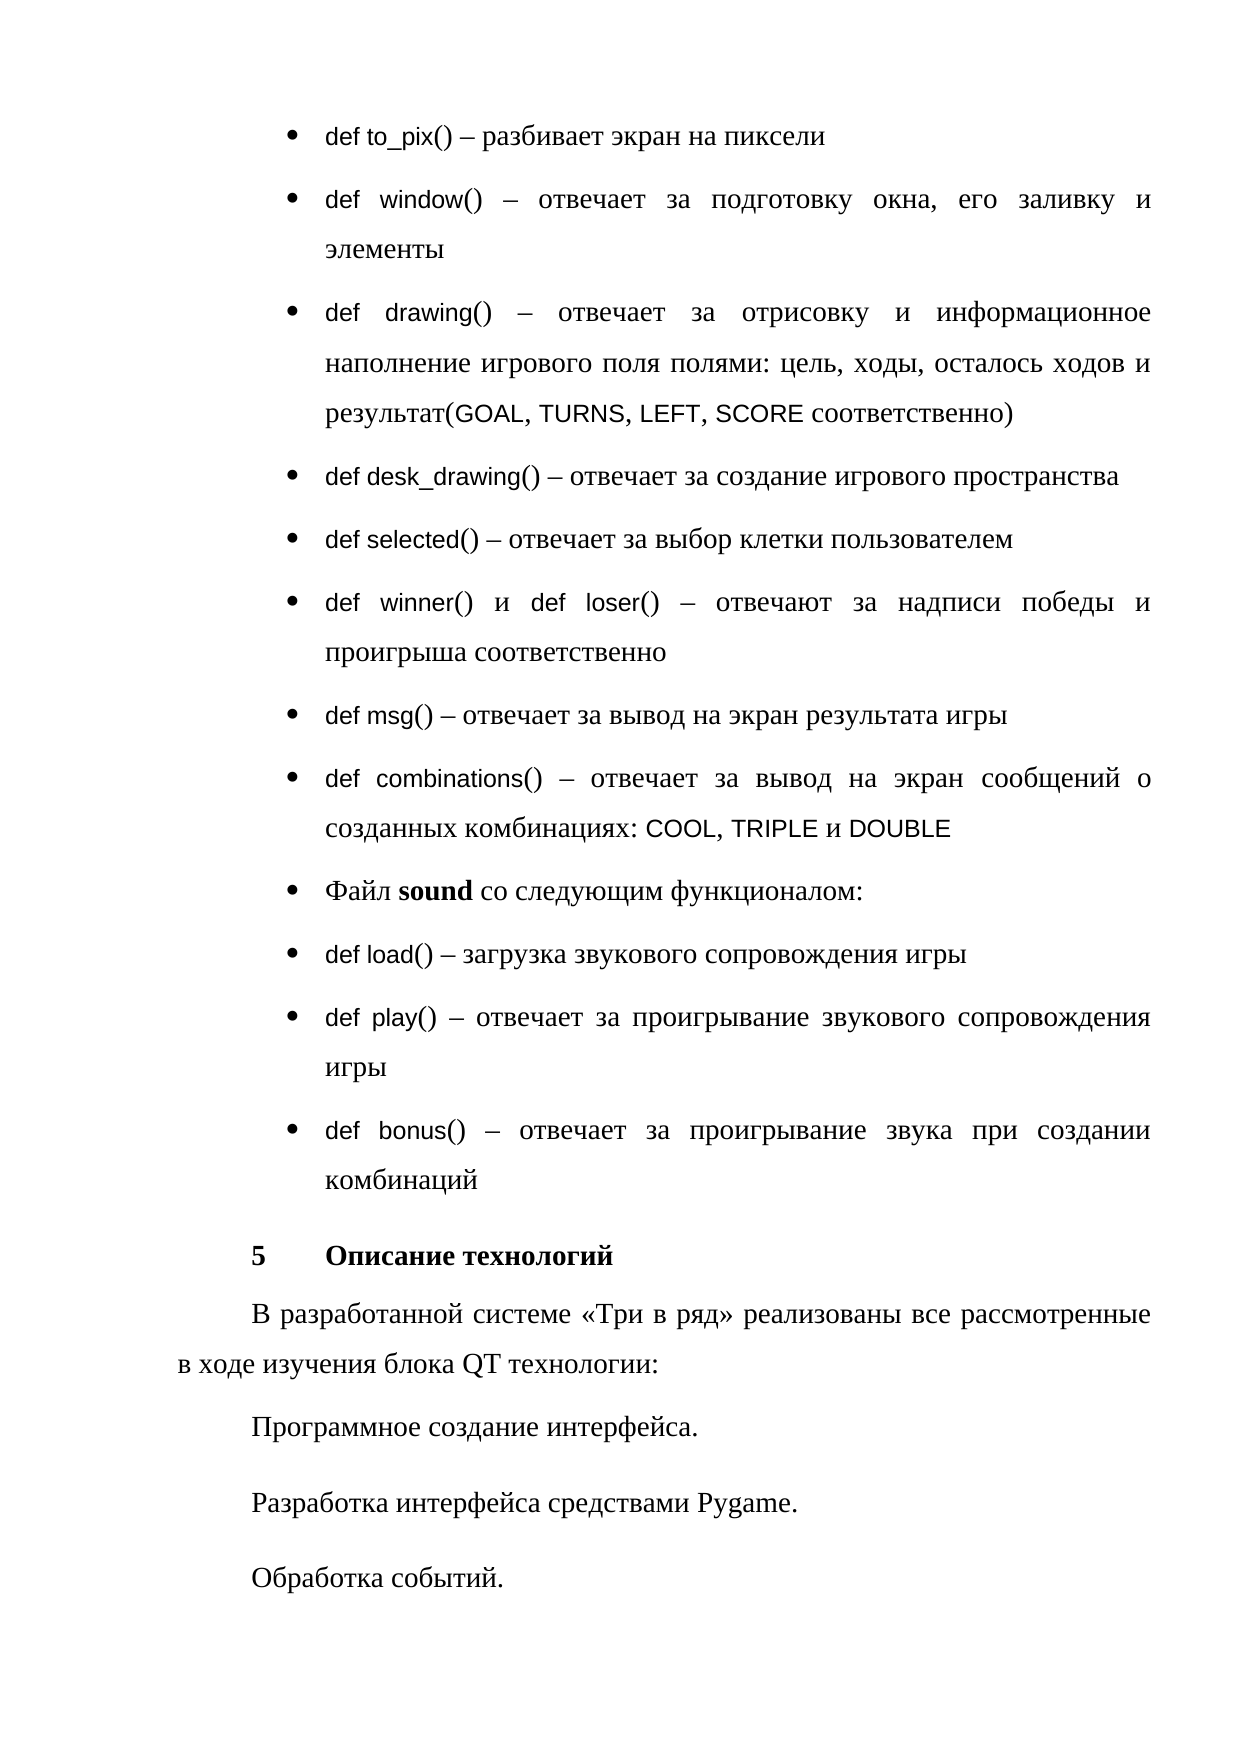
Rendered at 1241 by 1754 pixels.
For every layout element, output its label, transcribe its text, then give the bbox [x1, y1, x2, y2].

list def winner() и def loser() – отвечают за надписи победы и проигрыша соответственно [287, 584, 1152, 668]
list def play() – отвечает за проигрывание звукового сопровождения игры [287, 999, 1152, 1083]
subtitle Описание технологий [177, 1238, 1152, 1271]
list def drawing() – отвечает за отрисовку и информационное наполнение игрового поля полями: цель, ходы, осталось ходов и результат(GOAL, TURNS, LEFT, SCORE соответственно) [287, 294, 1152, 428]
text Разработка интерфейса средствами Pygame. [177, 1485, 1152, 1518]
list def to_pix() – разбивает экран на пиксели [287, 118, 1152, 152]
list def load() – загрузка звукового сопровождения игры [287, 936, 1152, 969]
list def window() – отвечает за подготовку окна, его заливку и элементы [287, 181, 1152, 265]
text Программное создание интерфейса. [177, 1409, 1152, 1443]
list def desk_drawing() – отвечает за создание игрового пространства [287, 458, 1152, 491]
list def combinations() – отвечает за вывод на экран сообщений о созданных комбинациях: COOL, TRIPLE и DOUBLE [287, 760, 1152, 844]
text Обработка событий. [177, 1560, 1152, 1594]
list def bonus() – отвечает за проигрывание звука при создании комбинаций [287, 1112, 1152, 1196]
list def selected() – отвечает за выбор клетки пользователем [287, 521, 1152, 554]
list def msg() – отвечает за вывод на экран результата игры [287, 697, 1152, 731]
text В разработанной системе «Три в ряд» реализованы все рассмотренные в ходе изучения блока QT технологии: [177, 1296, 1152, 1380]
list Файл sound со следующим функционалом: [287, 873, 1152, 907]
